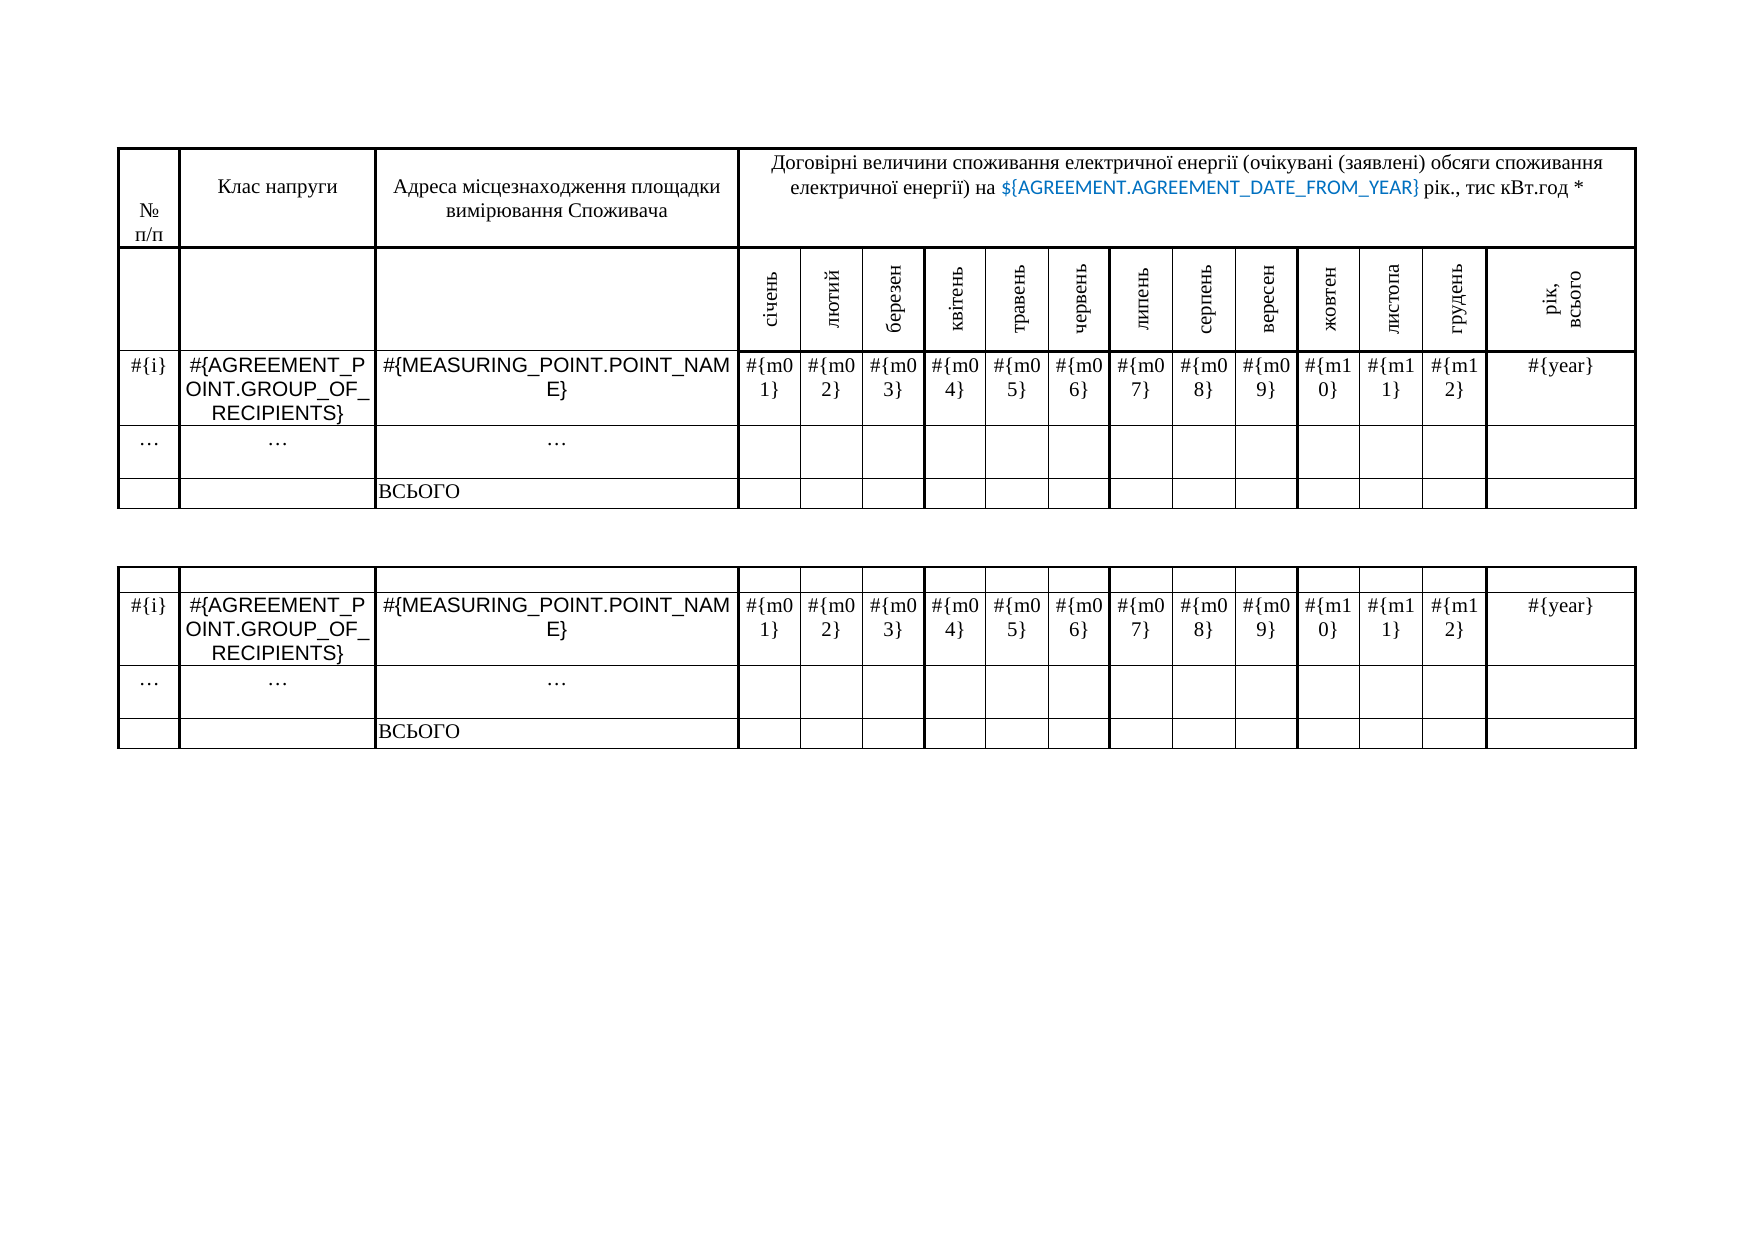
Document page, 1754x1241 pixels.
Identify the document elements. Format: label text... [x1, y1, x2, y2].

table_header [926, 568, 985, 592]
table_cell #{m08} [1173, 353, 1235, 425]
table_cell [1049, 666, 1108, 718]
table_cell #{m07} [1111, 353, 1172, 425]
table_cell листопа [1360, 249, 1422, 350]
table_cell [926, 666, 985, 718]
table_cell #{m04} [926, 593, 985, 665]
table_cell #{m03} [863, 353, 923, 425]
table_cell … [377, 426, 737, 478]
table_header [120, 568, 178, 592]
table_cell [926, 426, 985, 478]
table_cell [1423, 426, 1485, 478]
table_cell #{m12} [1423, 353, 1485, 425]
table_cell [1488, 479, 1634, 508]
table_cell [863, 426, 923, 478]
table_header [740, 568, 800, 592]
table_cell #{m09} [1236, 353, 1296, 425]
table_cell [1049, 426, 1108, 478]
table_cell [181, 719, 374, 748]
table_header [377, 568, 737, 592]
table_header [1299, 568, 1359, 592]
table_cell [1111, 426, 1172, 478]
table_cell [1360, 719, 1422, 748]
table_cell ВСЬОГО [377, 719, 737, 748]
table_cell [1488, 426, 1634, 478]
table_header [1111, 568, 1172, 592]
table_cell #{AGREEMENT_POINT.GROUP_OF_RECIPIENTS} [181, 351, 374, 425]
table_cell #{year} [1488, 593, 1634, 665]
table_cell [120, 719, 178, 748]
table_cell [740, 666, 800, 718]
table_cell серпень [1173, 249, 1235, 350]
table_cell травень [986, 249, 1048, 350]
table_header Адреса місцезнаходження площадки вимірювання Споживача [377, 150, 737, 246]
table_cell [1299, 426, 1359, 478]
table_cell #{m08} [1173, 593, 1235, 665]
table_header Клас напруги [181, 150, 374, 246]
table_cell [740, 479, 800, 508]
table_cell [1488, 666, 1634, 718]
table_cell #{MEASURING_POINT.POINT_NAME} [377, 593, 737, 665]
table_cell червень [1049, 249, 1108, 350]
table_cell [863, 666, 923, 718]
table_cell #{m09} [1236, 593, 1296, 665]
table_cell [986, 666, 1048, 718]
table_cell [1111, 479, 1172, 508]
table_cell [1360, 666, 1422, 718]
table_header [863, 568, 923, 592]
table_header [1360, 568, 1422, 592]
table_cell [1049, 479, 1108, 508]
table_cell січень [740, 249, 800, 350]
table_cell [1423, 479, 1485, 508]
table_header [1488, 568, 1634, 592]
table_cell … [181, 426, 374, 478]
table_cell [1236, 719, 1296, 748]
table_cell [1299, 479, 1359, 508]
table_cell [1488, 719, 1634, 748]
table_cell #{m10} [1299, 593, 1359, 665]
table_cell #{m01} [740, 353, 800, 425]
table_cell [1360, 479, 1422, 508]
table_cell #{MEASURING_POINT.POINT_NAME} [377, 351, 737, 425]
table_cell #{m10} [1299, 353, 1359, 425]
table_cell [1423, 666, 1485, 718]
table_cell [1173, 666, 1235, 718]
table_cell [377, 249, 737, 350]
table_cell #{i} [120, 351, 178, 425]
table_header [801, 568, 862, 592]
table_cell [801, 479, 862, 508]
table_cell #{m02} [801, 593, 862, 665]
table_cell #{m07} [1111, 593, 1172, 665]
table_cell … [120, 666, 178, 718]
table_cell лютий [801, 249, 862, 350]
table_cell #{m12} [1423, 593, 1485, 665]
table_cell #{i} [120, 593, 178, 665]
table_cell [926, 479, 985, 508]
table_cell #{m01} [740, 593, 800, 665]
table_cell #{m05} [986, 593, 1048, 665]
table_cell #{m05} [986, 353, 1048, 425]
table_header [1236, 568, 1296, 592]
table_header [986, 568, 1048, 592]
table_cell [863, 479, 923, 508]
table_cell … [120, 426, 178, 478]
table_cell [740, 719, 800, 748]
table_cell [1049, 719, 1108, 748]
table_cell [740, 426, 800, 478]
table_cell [986, 719, 1048, 748]
table_cell [986, 479, 1048, 508]
table_cell [801, 426, 862, 478]
table_cell [1236, 426, 1296, 478]
table_header [181, 568, 374, 592]
table_header № п/п [120, 150, 178, 246]
table_cell [863, 719, 923, 748]
table_cell [181, 479, 374, 508]
table_cell [986, 426, 1048, 478]
table_cell рік, всього [1488, 249, 1634, 350]
table_header [1173, 568, 1235, 592]
table_cell [120, 479, 178, 508]
table_cell вересен [1236, 249, 1296, 350]
table_cell [1360, 426, 1422, 478]
table_cell [801, 719, 862, 748]
table_cell жовтен [1299, 249, 1359, 350]
table_cell [1236, 479, 1296, 508]
table_cell #{AGREEMENT_POINT.GROUP_OF_RECIPIENTS} [181, 593, 374, 665]
table_cell … [181, 666, 374, 718]
table_cell #{year} [1488, 353, 1634, 425]
table_cell [181, 249, 374, 350]
table_cell [801, 666, 862, 718]
table_cell #{m11} [1360, 353, 1422, 425]
table_cell грудень [1423, 249, 1485, 350]
table_cell #{m02} [801, 353, 862, 425]
table_cell березен [863, 249, 923, 350]
table_cell [1111, 666, 1172, 718]
table_cell [1173, 479, 1235, 508]
table_cell [926, 719, 985, 748]
table_cell #{m04} [926, 353, 985, 425]
table_cell #{m06} [1049, 353, 1108, 425]
table_cell #{m11} [1360, 593, 1422, 665]
table_cell #{m06} [1049, 593, 1108, 665]
table_header [1049, 568, 1108, 592]
table_cell [1173, 719, 1235, 748]
table_cell липень [1111, 249, 1172, 350]
table_cell [1299, 666, 1359, 718]
table_cell [1111, 719, 1172, 748]
table_cell ВСЬОГО [377, 479, 737, 508]
table_cell квітень [926, 249, 985, 350]
table_cell [1173, 426, 1235, 478]
table_cell [1299, 719, 1359, 748]
table_header [1423, 568, 1485, 592]
table_header Договірні величини споживання електричної енергії (очікувані (заявлені) обсяги споживання електричної енергії) на ${AGREEMENT.AGREEMENT_DATE_FROM_YEAR} рік., тис кВт.год * [740, 150, 1634, 246]
table_cell [1423, 719, 1485, 748]
table_cell … [377, 666, 737, 718]
table_cell [1236, 666, 1296, 718]
table_cell [120, 249, 178, 350]
table_cell #{m03} [863, 593, 923, 665]
